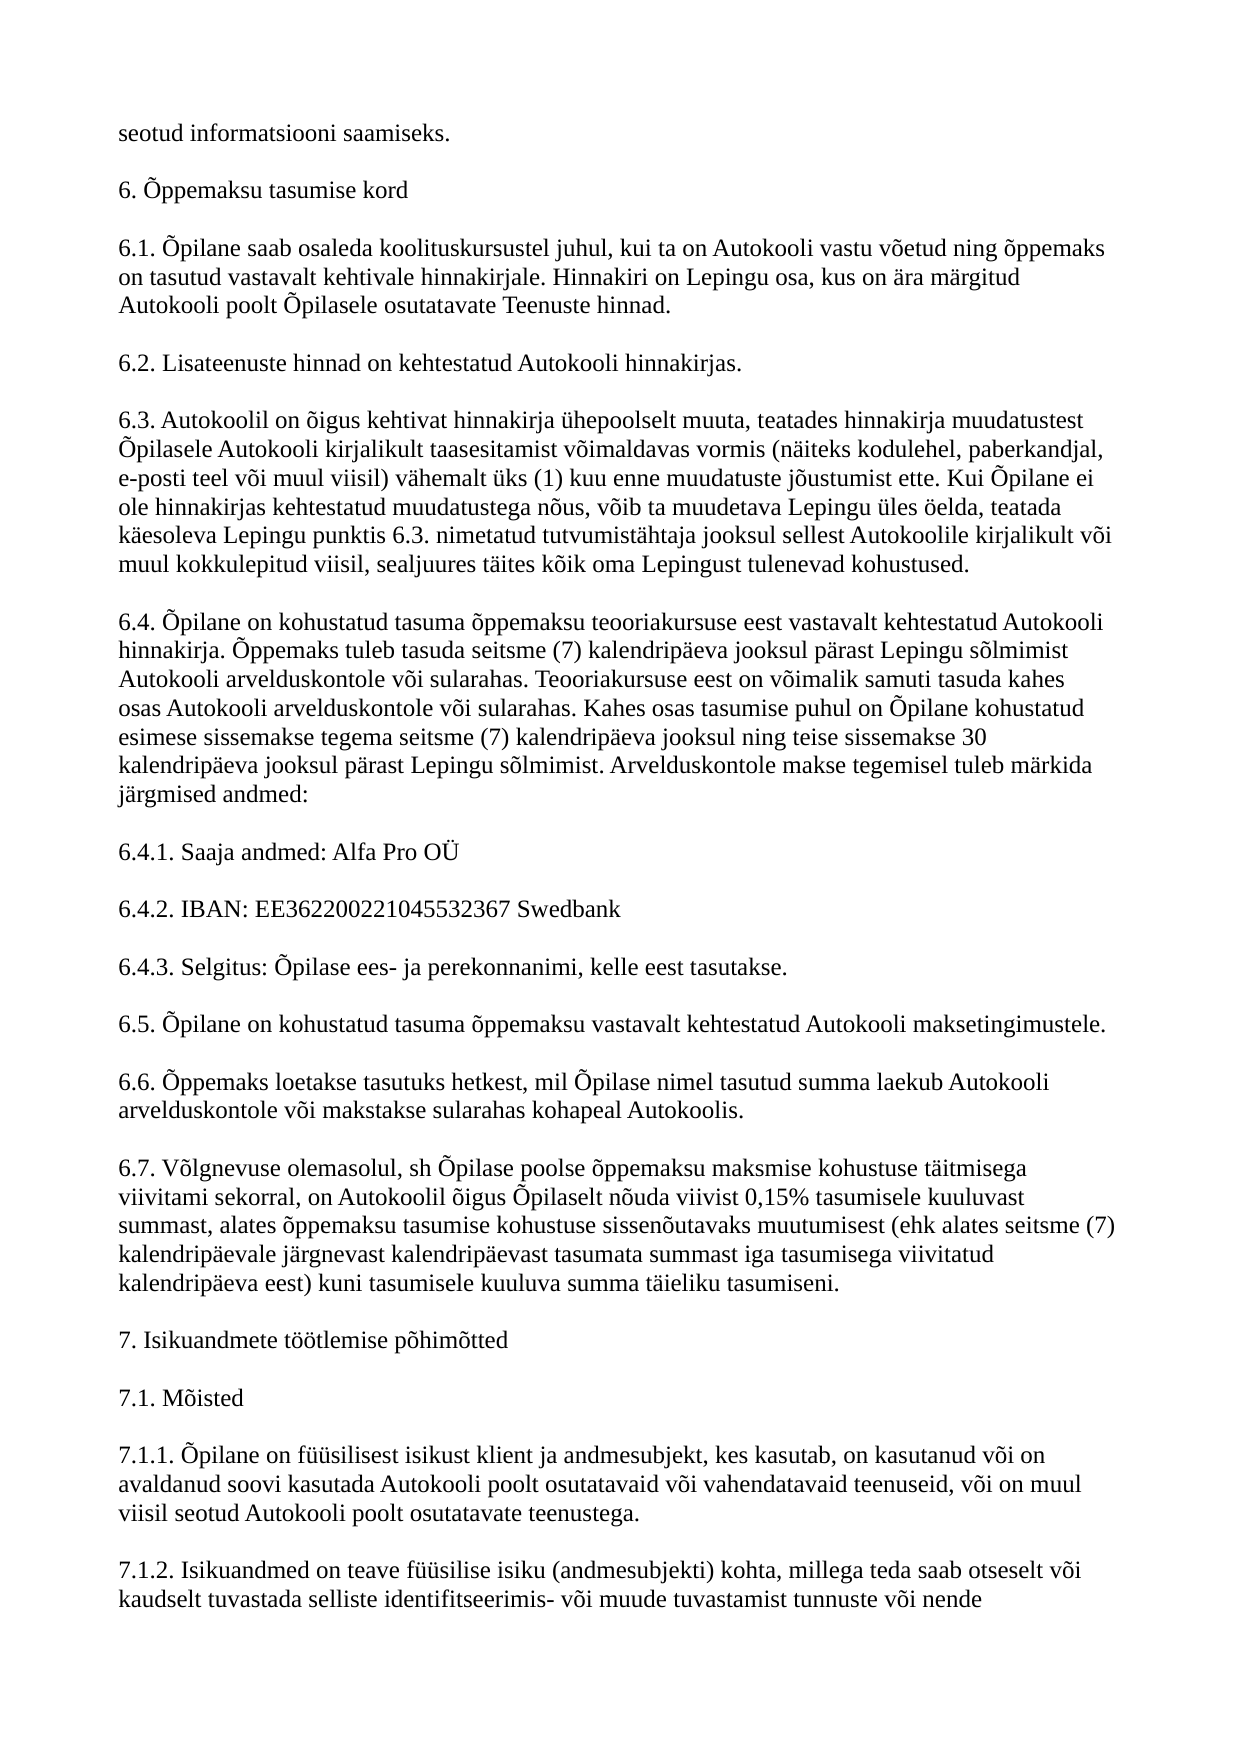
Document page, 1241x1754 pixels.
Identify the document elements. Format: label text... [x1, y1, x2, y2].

text Autokooli arvelduskontole või sularahas. Teooriakursuse eest on võimalik samuti tasuda kahes [118, 664, 1122, 693]
text muul kokkulepitud viisil, sealjuures täites kõik oma Lepingust tulenevad kohustused. [118, 549, 1122, 578]
text 6.5. Õpilane on kohustatud tasuma õppemaksu vastavalt kehtestatud Autokooli maksetingimustele. [118, 1009, 1122, 1038]
text 6.7. Võlgnevuse olemasolul, sh Õpilase poolse õppemaksu maksmise kohustuse täitmisega viivitami sekorral, on Autokoolil õigus Õpilaselt nõuda viivist 0,15% tasumisele kuuluvast summast, alates õppemaksu tasumise kohustuse sissenõutavaks muutumisest (ehk alates seitsme (7) [118, 1153, 1122, 1239]
text Õpilasele Autokooli kirjalikult taasesitamist võimaldavas vormis (näiteks kodulehel, paberkandjal, [118, 434, 1122, 463]
text 7. Isikuandmete töötlemise põhimõtted [118, 1326, 1122, 1354]
text seotud informatsiooni saamiseks. [118, 118, 1122, 147]
text 7.1.2. Isikuandmed on teave füüsilise isiku (andmesubjekti) kohta, millega teda saab otseselt või [118, 1556, 1122, 1584]
text e-posti teel või muul viisil) vähemalt üks (1) kuu enne muudatuste jõustumist ette. Kui Õpilane ei [118, 463, 1122, 492]
text 6. Õppemaksu tasumise kord [118, 176, 1122, 204]
text 6.4.1. Saaja andmed: Alfa Pro OÜ [118, 837, 1122, 866]
text 6.4. Õpilane on kohustatud tasuma õppemaksu teooriakursuse eest vastavalt kehtestatud Autokooli [118, 607, 1122, 636]
text 6.4.2. IBAN: EE362200221045532367 Swedbank [118, 894, 1122, 923]
text käesoleva Lepingu punktis 6.3. nimetatud tutvumistähtaja jooksul sellest Autokoolile kirjalikult või [118, 521, 1122, 549]
text järgmised andmed: [118, 779, 1122, 808]
text hinnakirja. Õppemaks tuleb tasuda seitsme (7) kalendripäeva jooksul pärast Lepingu sõlmimist [118, 636, 1122, 664]
text 6.3. Autokoolil on õigus kehtivat hinnakirja ühepoolselt muuta, teatades hinnakirja muudatustest [118, 406, 1122, 434]
text 6.2. Lisateenuste hinnad on kehtestatud Autokooli hinnakirjas. [118, 348, 1122, 377]
text 7.1.1. Õpilane on füüsilisest isikust klient ja andmesubjekt, kes kasutab, on kasutanud või on avaldanud soovi kasutada Autokooli poolt osutatavaid või vahendatavaid teenuseid, või on muul viisil seotud Autokooli poolt osutatavate teenustega. [118, 1441, 1122, 1527]
text esimese sissemakse tegema seitsme (7) kalendripäeva jooksul ning teise sissemakse 30 [118, 722, 1122, 751]
text osas Autokooli arvelduskontole või sularahas. Kahes osas tasumise puhul on Õpilane kohustatud [118, 693, 1122, 722]
text arvelduskontole või makstakse sularahas kohapeal Autokoolis. [118, 1096, 1122, 1124]
text 6.1. Õpilane saab osaleda koolituskursustel juhul, kui ta on Autokooli vastu võetud ning õppemaks on tasutud vastavalt kehtivale hinnakirjale. Hinnakiri on Lepingu osa, kus on ära märgitud Autokooli poolt Õpilasele osutatavate Teenuste hinnad. [118, 233, 1122, 319]
text ole hinnakirjas kehtestatud muudatustega nõus, võib ta muudetava Lepingu üles öelda, teatada [118, 492, 1122, 521]
text 6.4.3. Selgitus: Õpilase ees- ja perekonnanimi, kelle eest tasutakse. [118, 952, 1122, 981]
text 6.6. Õppemaks loetakse tasutuks hetkest, mil Õpilase nimel tasutud summa laekub Autokooli [118, 1067, 1122, 1096]
text 7.1. Mõisted [118, 1383, 1122, 1412]
text kalendripäeva jooksul pärast Lepingu sõlmimist. Arvelduskontole makse tegemisel tuleb märkida [118, 751, 1122, 779]
text kalendripäevale järgnevast kalendripäevast tasumata summast iga tasumisega viivitatud [118, 1239, 1122, 1268]
text kalendripäeva eest) kuni tasumisele kuuluva summa täieliku tasumiseni. [118, 1268, 1122, 1297]
text kaudselt tuvastada selliste identifitseerimis- või muude tuvastamist tunnuste või nende [118, 1584, 1122, 1613]
